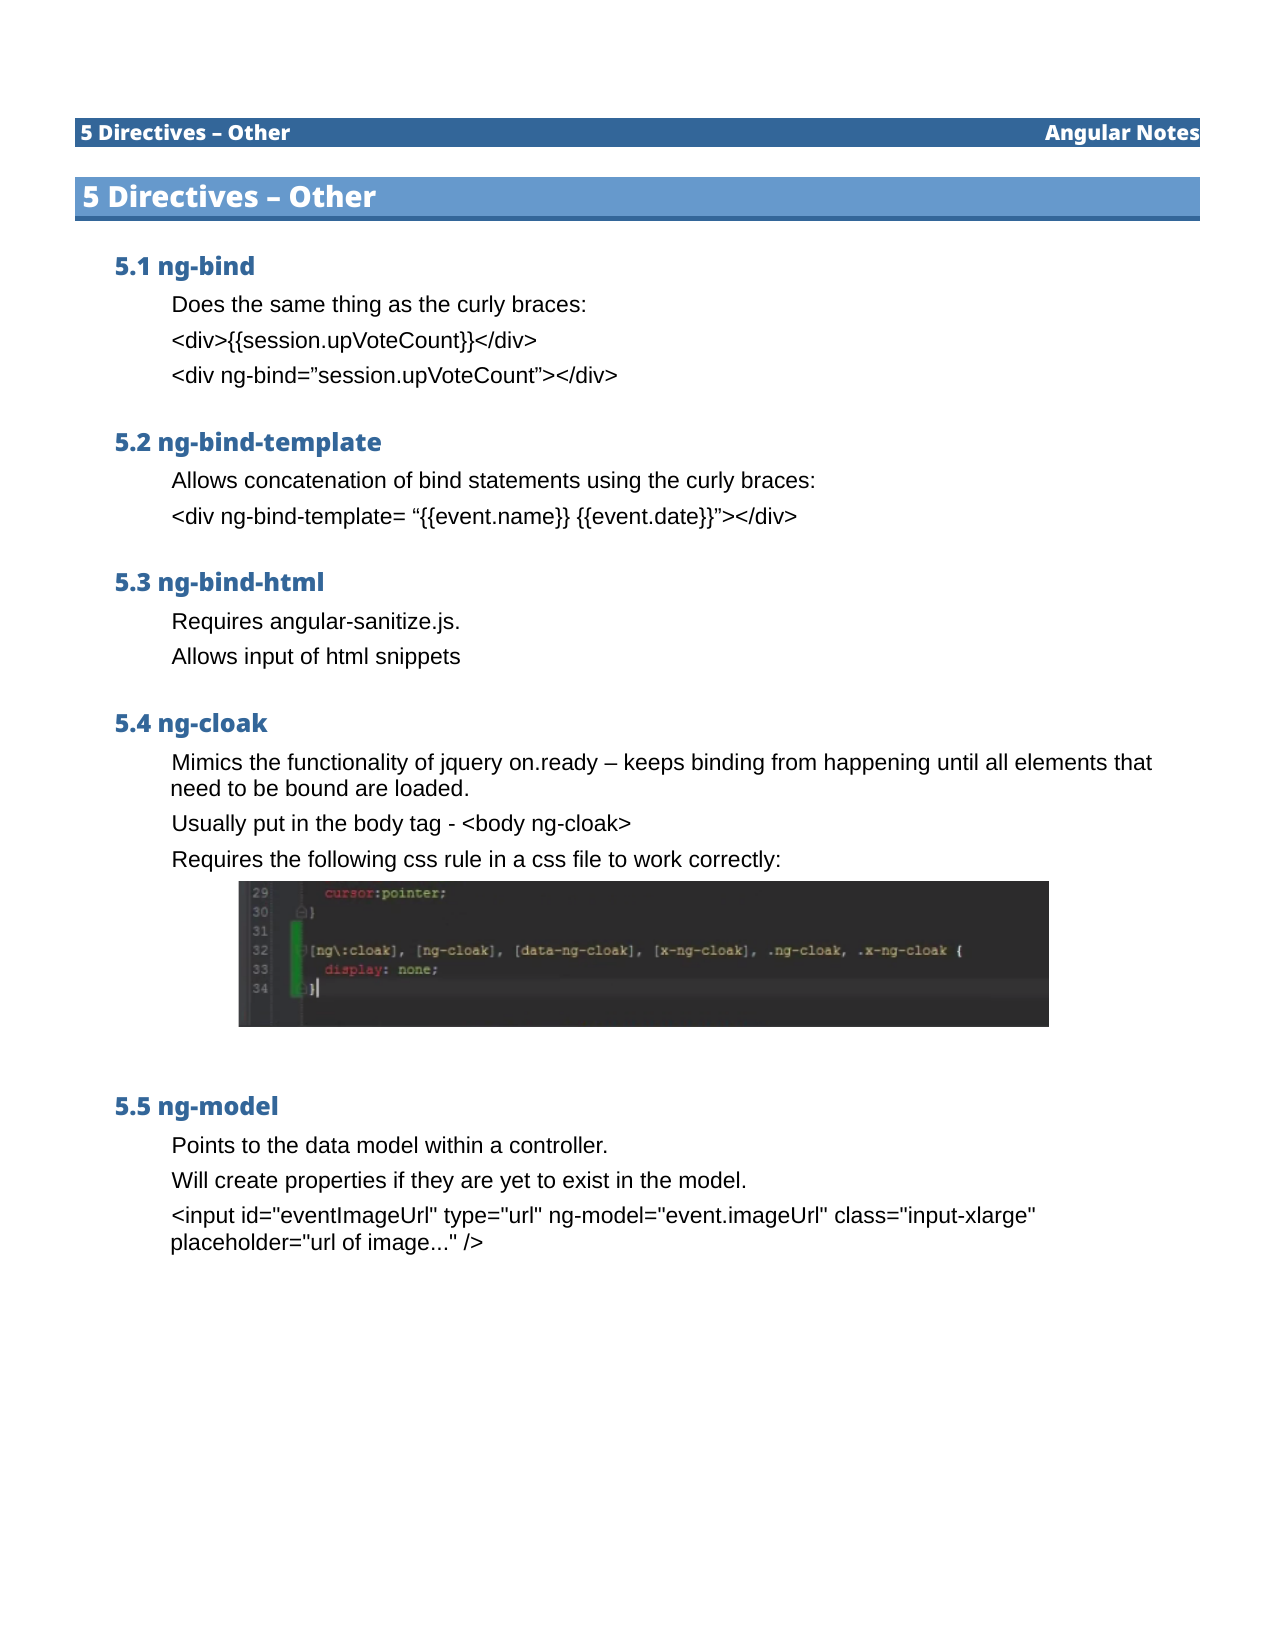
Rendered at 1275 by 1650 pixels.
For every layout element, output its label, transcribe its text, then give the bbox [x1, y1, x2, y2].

text Will create properties if they are yet to exist in the model. [170, 1167, 1200, 1193]
picture [238, 986, 471, 1027]
subtitle ng-model [75, 1089, 1200, 1123]
text Mimics the functionality of jquery on.ready – keeps binding from happening until all elements that need to be bound are loaded. [170, 749, 1200, 801]
subtitle ng-cloak [75, 706, 1200, 740]
subtitle Directives – Other [75, 177, 1200, 216]
text <div ng-bind-template= “{{event.name}} {{event.date}}”></div> [170, 503, 1200, 529]
subtitle ng-bind [75, 248, 1200, 282]
subtitle ng-bind-template [75, 424, 1200, 458]
text Requires angular-sanitize.js. [170, 608, 1200, 634]
text Requires the following css rule in a css file to work correctly: [170, 846, 1200, 872]
text Allows concatenation of bind statements using the curly braces: [170, 467, 1200, 494]
subtitle ng-bind-html [75, 565, 1200, 599]
text <div ng-bind=”session.upVoteCount”></div> [170, 362, 1200, 388]
text Usually put in the body tag - <body ng-cloak> [170, 810, 1200, 837]
text <input id="eventImageUrl" type="url" ng-model="event.imageUrl" class="input-xlarge" placeholder="url of image..." /> [170, 1202, 1200, 1255]
text Points to the data model within a controller. [170, 1132, 1200, 1158]
text Allows input of html snippets [170, 643, 1200, 670]
text Does the same thing as the curly braces: [170, 291, 1200, 318]
text <div>{{session.upVoteCount}}</div> [170, 327, 1200, 353]
